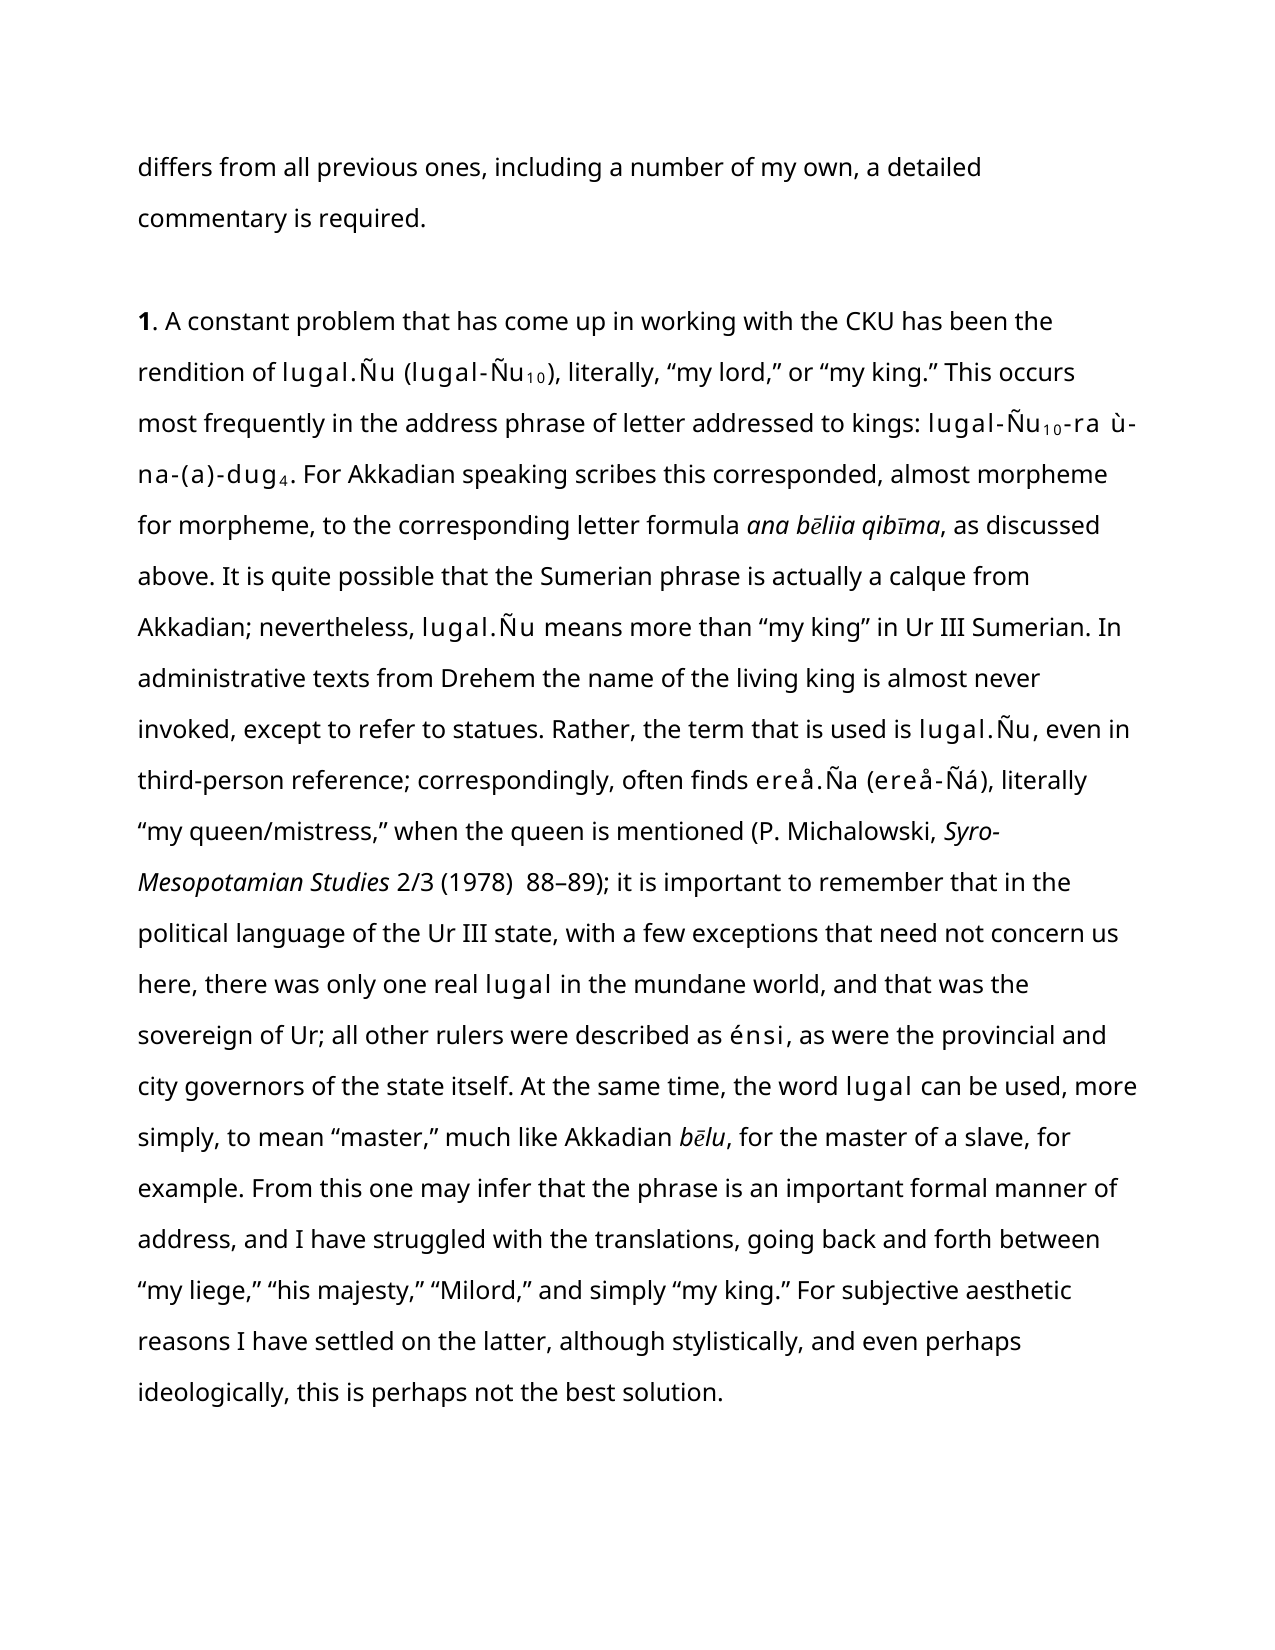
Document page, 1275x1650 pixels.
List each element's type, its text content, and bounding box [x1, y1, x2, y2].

text 1. A constant problem that has come up in working with the CKU has been the rendition of lugal.Ñu (lugal-Ñu10), literally, “my lord,” or “my king.” This occurs most frequently in the address phrase of letter addressed to kings: lugal-Ñu10-ra ù-na-(a)-dug4. For Akkadian speaking scribes this corresponded, almost morpheme for morpheme, to the corresponding letter formula ana bēliia qibīma, as discussed above. It is quite possible that the Sumerian phrase is actually a calque from Akkadian; nevertheless, lugal.Ñu means more than “my king” in Ur III Sumerian. In administrative texts from Drehem the name of the living king is almost never invoked, except to refer to statues. Rather, the term that is used is lugal.Ñu, even in third-person reference; correspondingly, often finds ereå.Ña (ereå-Ñá), literally “my queen/mistress,” when the queen is mentioned (P. Michalowski, Syro-Mesopotamian Studies 2/3 (1978) 88–89); it is important to remember that in the political language of the Ur III state, with a few exceptions that need not concern us here, there was only one real lugal in the mundane world, and that was the sovereign of Ur; all other rulers were described as énsi, as were the provincial and city governors of the state itself. At the same time, the word lugal can be used, more simply, to mean “master,” much like Akkadian bēlu, for the master of a slave, for example. From this one may infer that the phrase is an important formal manner of address, and I have struggled with the translations, going back and forth between “my liege,” “his majesty,” “Milord,” and simply “my king.” For subjective aesthetic reasons I have settled on the latter, although stylistically, and even perhaps ideologically, this is perhaps not the best solution. [137, 303, 1138, 1409]
text differs from all previous ones, including a number of my own, a detailed commentary is required. [137, 150, 1138, 235]
